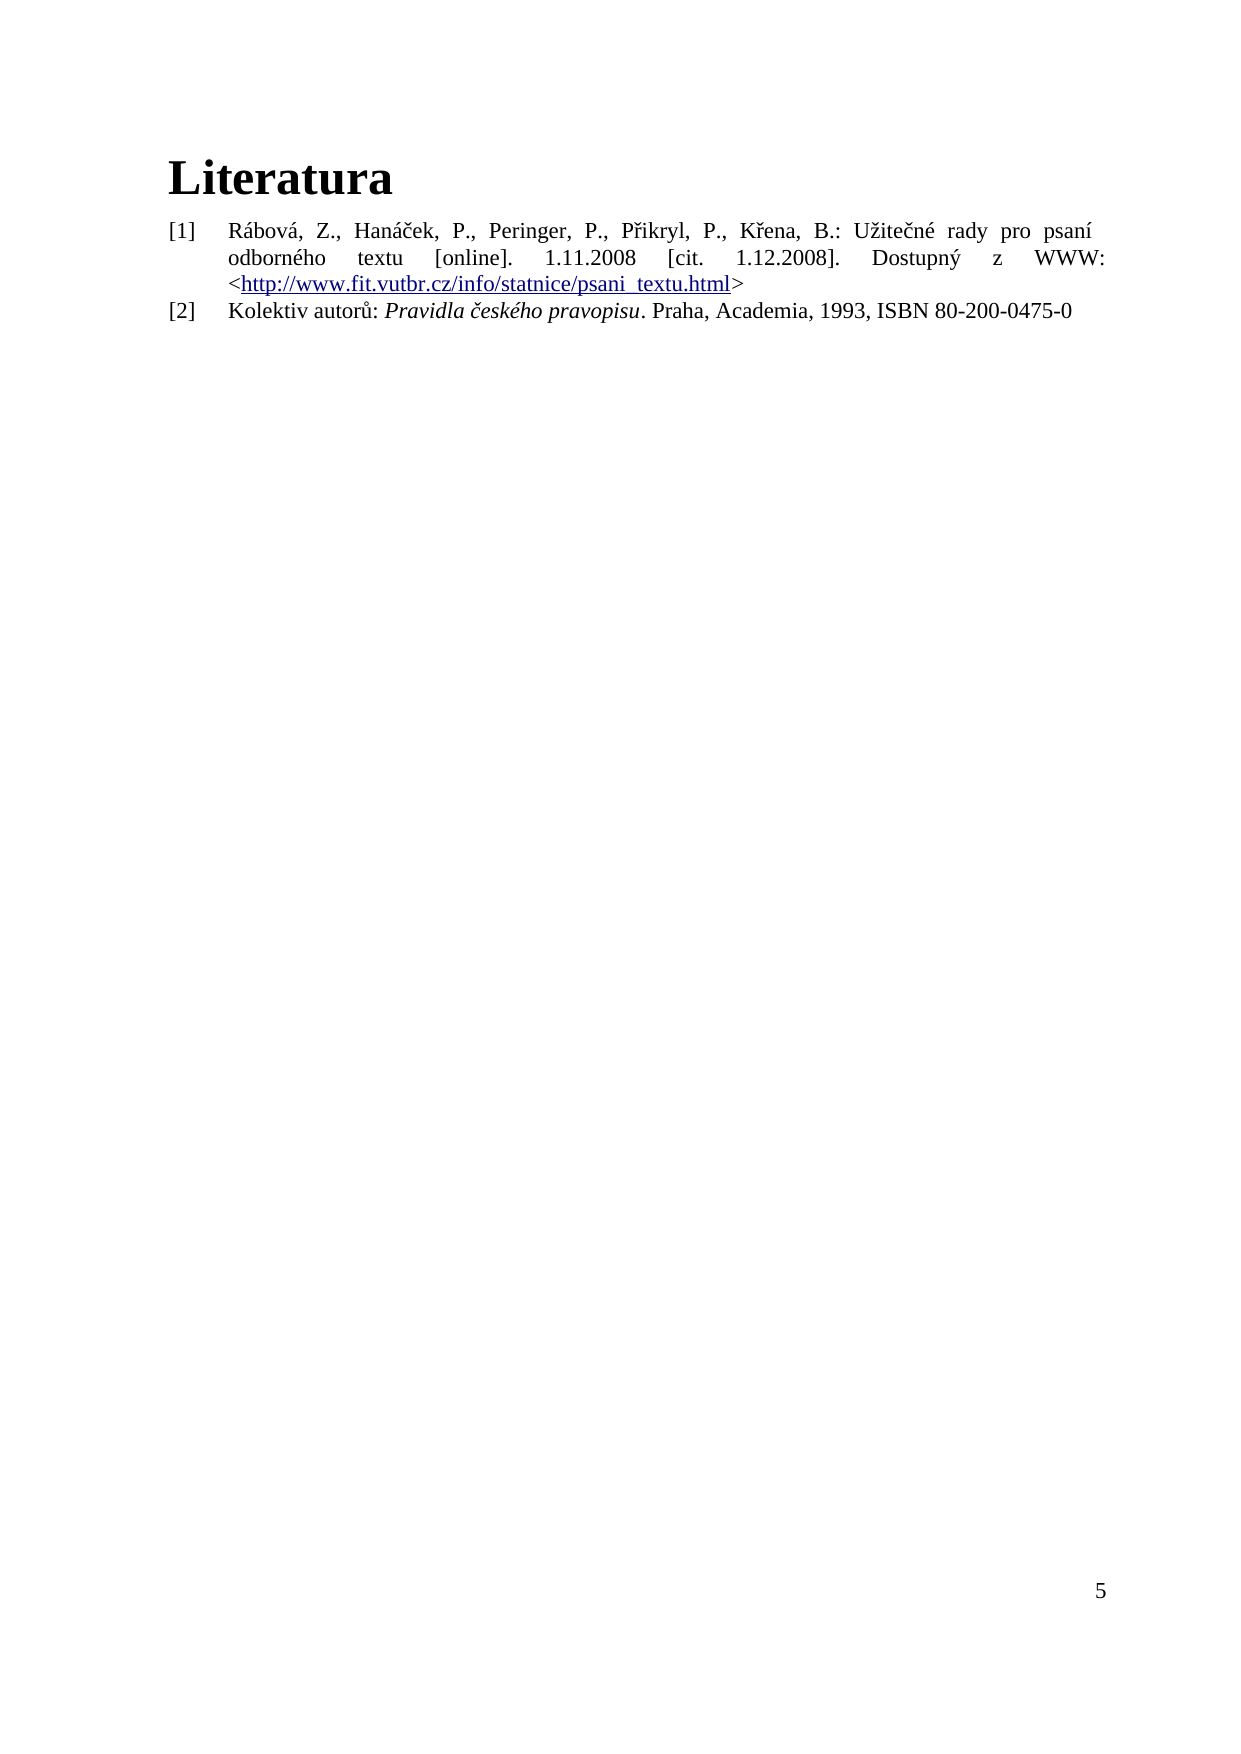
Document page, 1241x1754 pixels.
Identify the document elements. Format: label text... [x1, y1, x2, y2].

text [2] Kolektiv autorů: Pravidla českého pravopisu. Praha, Academia, 1993, ISBN 80-200-0475-0 [169, 297, 1106, 323]
text [1] Rábová, Z., Hanáček, P., Peringer, P., Přikryl, P., Křena, B.: Užitečné rady pro psaní odborného textu [online]. 1.11.2008 [cit. 1.12.2008]. Dostupný z WWW: <http://www.fit.vutbr.cz/info/statnice/psani_textu.html> [169, 218, 1106, 297]
text Literatura [169, 148, 1106, 205]
